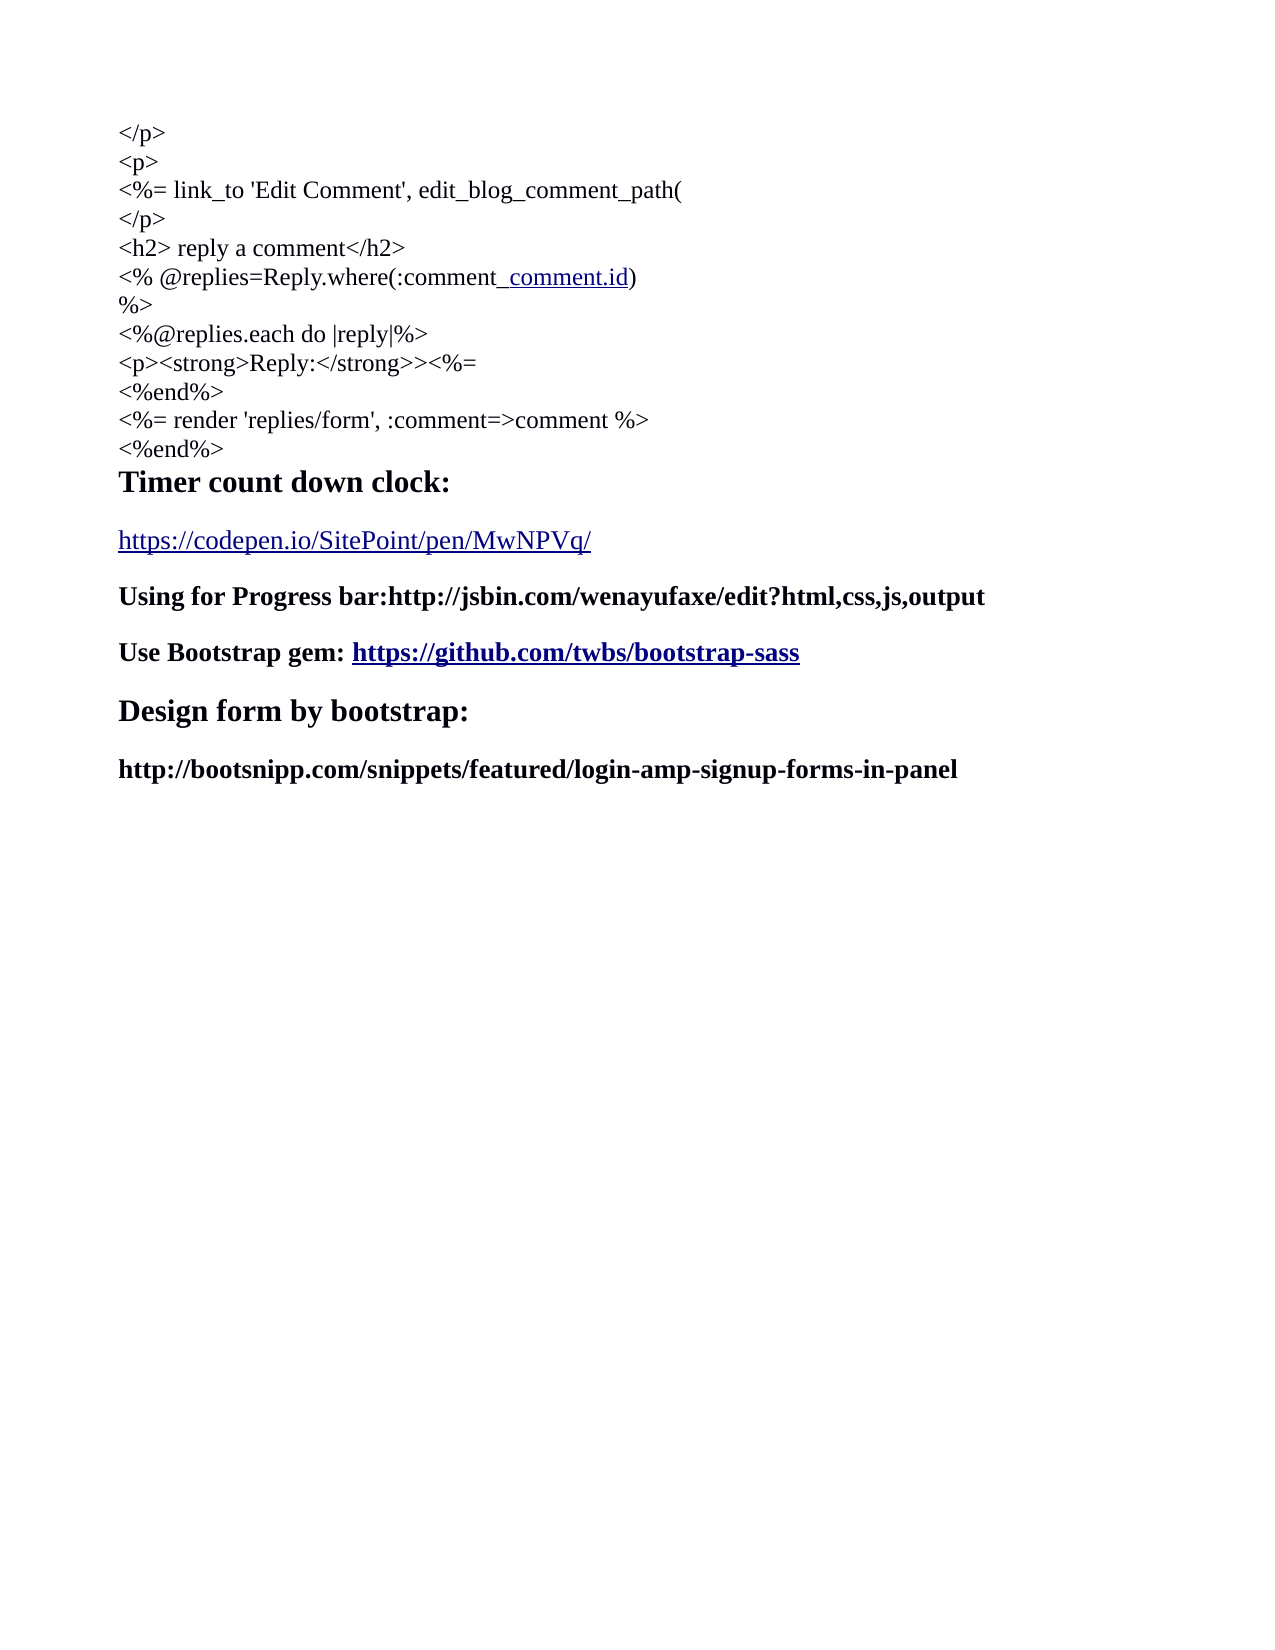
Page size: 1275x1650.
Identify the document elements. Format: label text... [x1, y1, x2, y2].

text <p> [118, 147, 1157, 176]
text <%= render 'replies/form', :comment=>comment %> [118, 406, 1157, 434]
text <% @replies=Reply.where(:comment_comment.id) [118, 262, 1157, 291]
text http://bootsnipp.com/snippets/featured/login-amp-signup-forms-in-panel [118, 753, 1157, 784]
text <p><strong>Reply:</strong>><%= [118, 348, 1157, 377]
text Timer count down clock: [118, 463, 1157, 499]
text </p> [118, 118, 1157, 147]
text Use Bootstrap gem: https://github.com/twbs/bootstrap-sass [118, 636, 1157, 667]
text Using for Progress bar:http://jsbin.com/wenayufaxe/edit?html,css,js,output [118, 580, 1157, 611]
text </p> [118, 204, 1157, 233]
text <h2> reply a comment</h2> [118, 233, 1157, 262]
text Design form by bootstrap: [118, 692, 1157, 728]
text <%@replies.each do |reply|%> [118, 319, 1157, 348]
text <%end%> [118, 377, 1157, 406]
text <%= link_to 'Edit Comment', edit_blog_comment_path( [118, 176, 1157, 204]
text %> [118, 291, 1157, 319]
text https://codepen.io/SitePoint/pen/MwNPVq/ [118, 524, 1157, 555]
text <%end%> [118, 434, 1157, 463]
